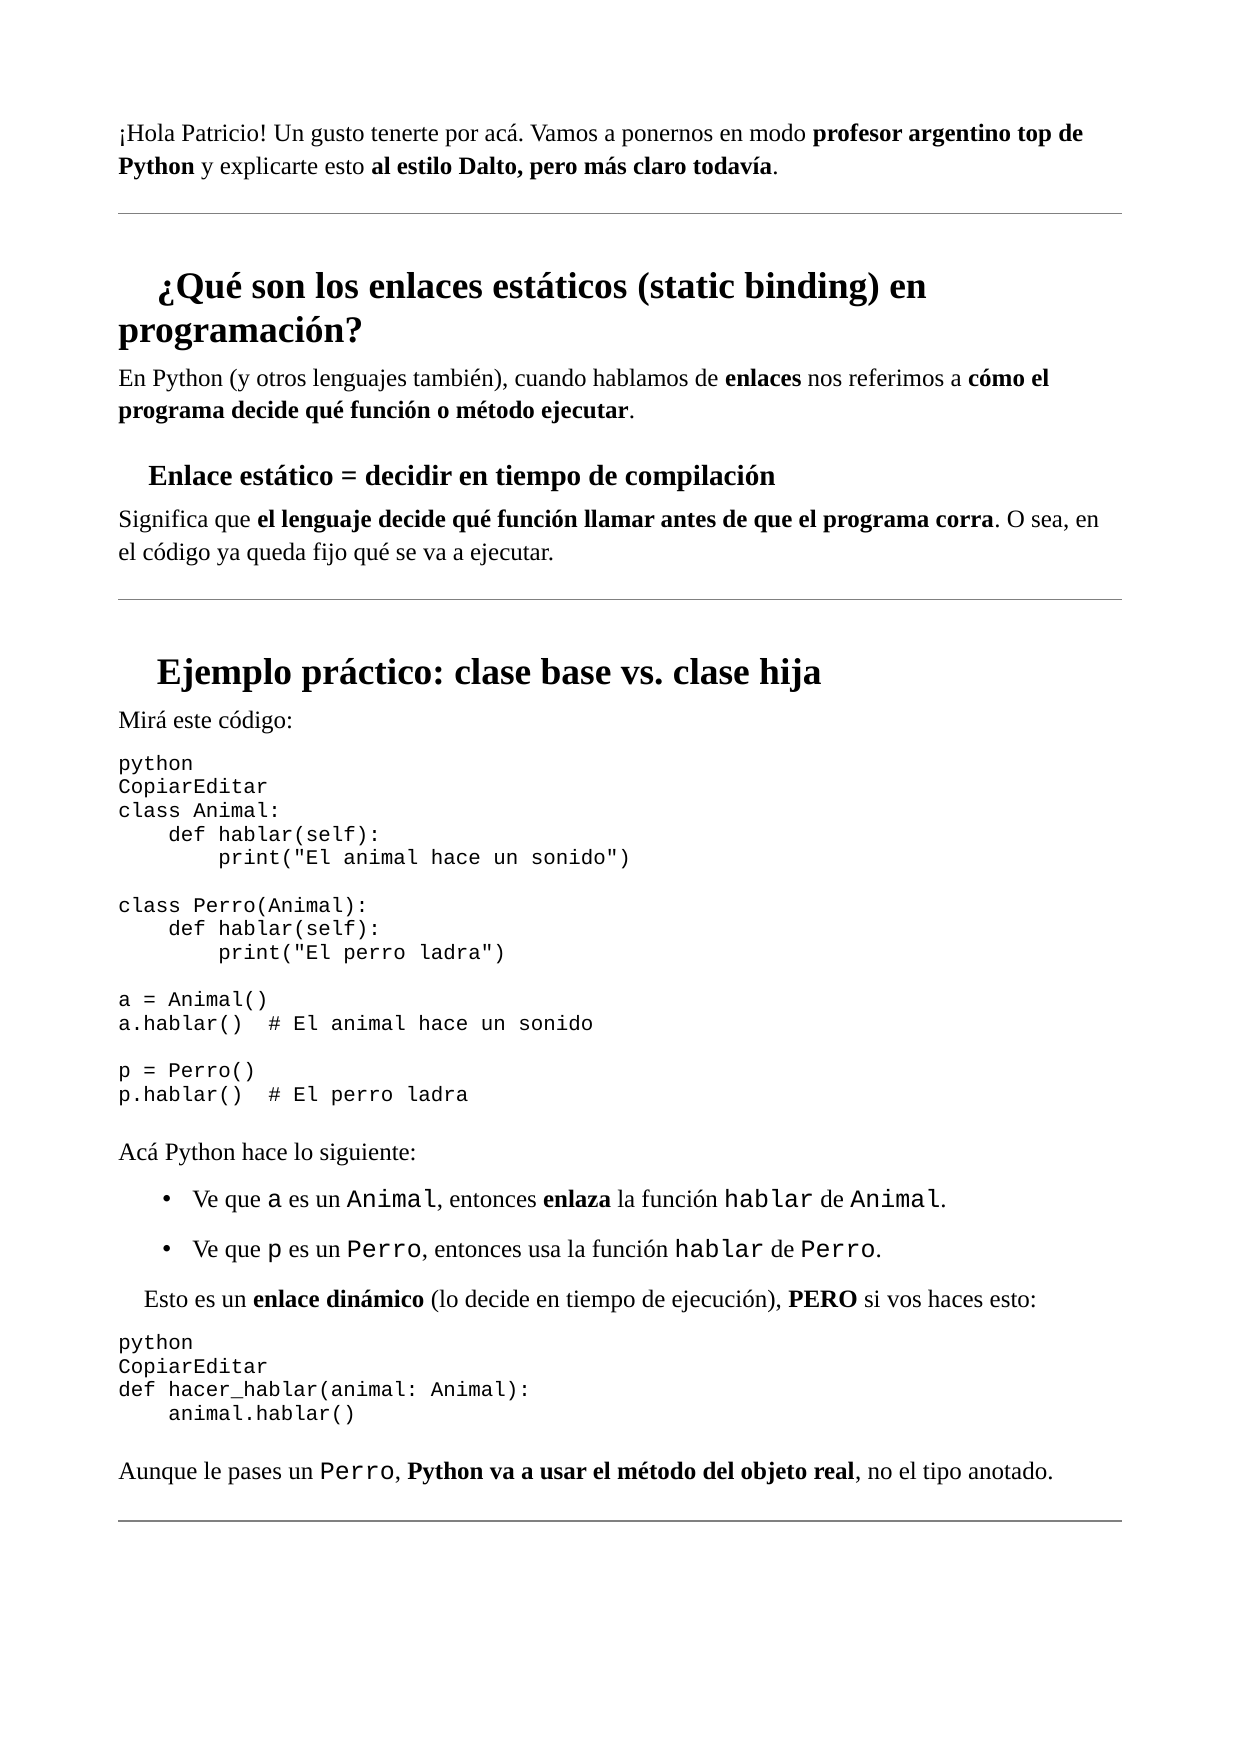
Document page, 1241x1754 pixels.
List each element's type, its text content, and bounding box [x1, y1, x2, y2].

text Mirá este código: [118, 705, 1122, 734]
subtitle 💡 Enlace estático = decidir en tiempo de compilación [118, 458, 1122, 491]
text python [118, 1332, 1122, 1356]
text python [118, 753, 1122, 776]
text a.hablar() # El animal hace un sonido [118, 1013, 1122, 1037]
text Significa que el lenguaje decide qué función llamar antes de que el programa corra. O sea, en el código ya queda fijo qué se va a ejecutar. [118, 504, 1122, 566]
text ¡Hola Patricio! Un gusto tenerte por acá. Vamos a ponernos en modo profesor argentino top de Python y explicarte esto al estilo Dalto, pero más claro todavía. [118, 118, 1122, 180]
text print("El animal hace un sonido") [118, 847, 1122, 871]
text def hablar(self): [118, 918, 1122, 942]
subtitle 🧠 Ejemplo práctico: clase base vs. clase hija [118, 649, 1122, 693]
text class Animal: [118, 800, 1122, 824]
text animal.hablar() [118, 1403, 1122, 1427]
text ✅ Esto es un enlace dinámico (lo decide en tiempo de ejecución), PERO si vos haces esto: [118, 1284, 1122, 1313]
text En Python (y otros lenguajes también), cuando hablamos de enlaces nos referimos a cómo el programa decide qué función o método ejecutar. [118, 363, 1122, 424]
text Acá Python hace lo siguiente: [118, 1137, 1122, 1166]
text class Perro(Animal): [118, 895, 1122, 918]
subtitle 🎯 ¿Qué son los enlaces estáticos (static binding) en programación? [118, 264, 1122, 350]
text p = Perro() [118, 1060, 1122, 1084]
text print("El perro ladra") [118, 942, 1122, 966]
list Ve que a es un Animal, entonces enlaza la función hablar de Animal. [162, 1184, 1122, 1215]
text CopiarEditar [118, 1356, 1122, 1379]
text CopiarEditar [118, 776, 1122, 800]
text def hacer_hablar(animal: Animal): [118, 1379, 1122, 1403]
text p.hablar() # El perro ladra [118, 1084, 1122, 1107]
text def hablar(self): [118, 824, 1122, 847]
text Aunque le pases un Perro, Python va a usar el método del objeto real, no el tipo anotado. [118, 1456, 1122, 1487]
list Ve que p es un Perro, entonces usa la función hablar de Perro. [162, 1234, 1122, 1265]
text a = Animal() [118, 989, 1122, 1013]
